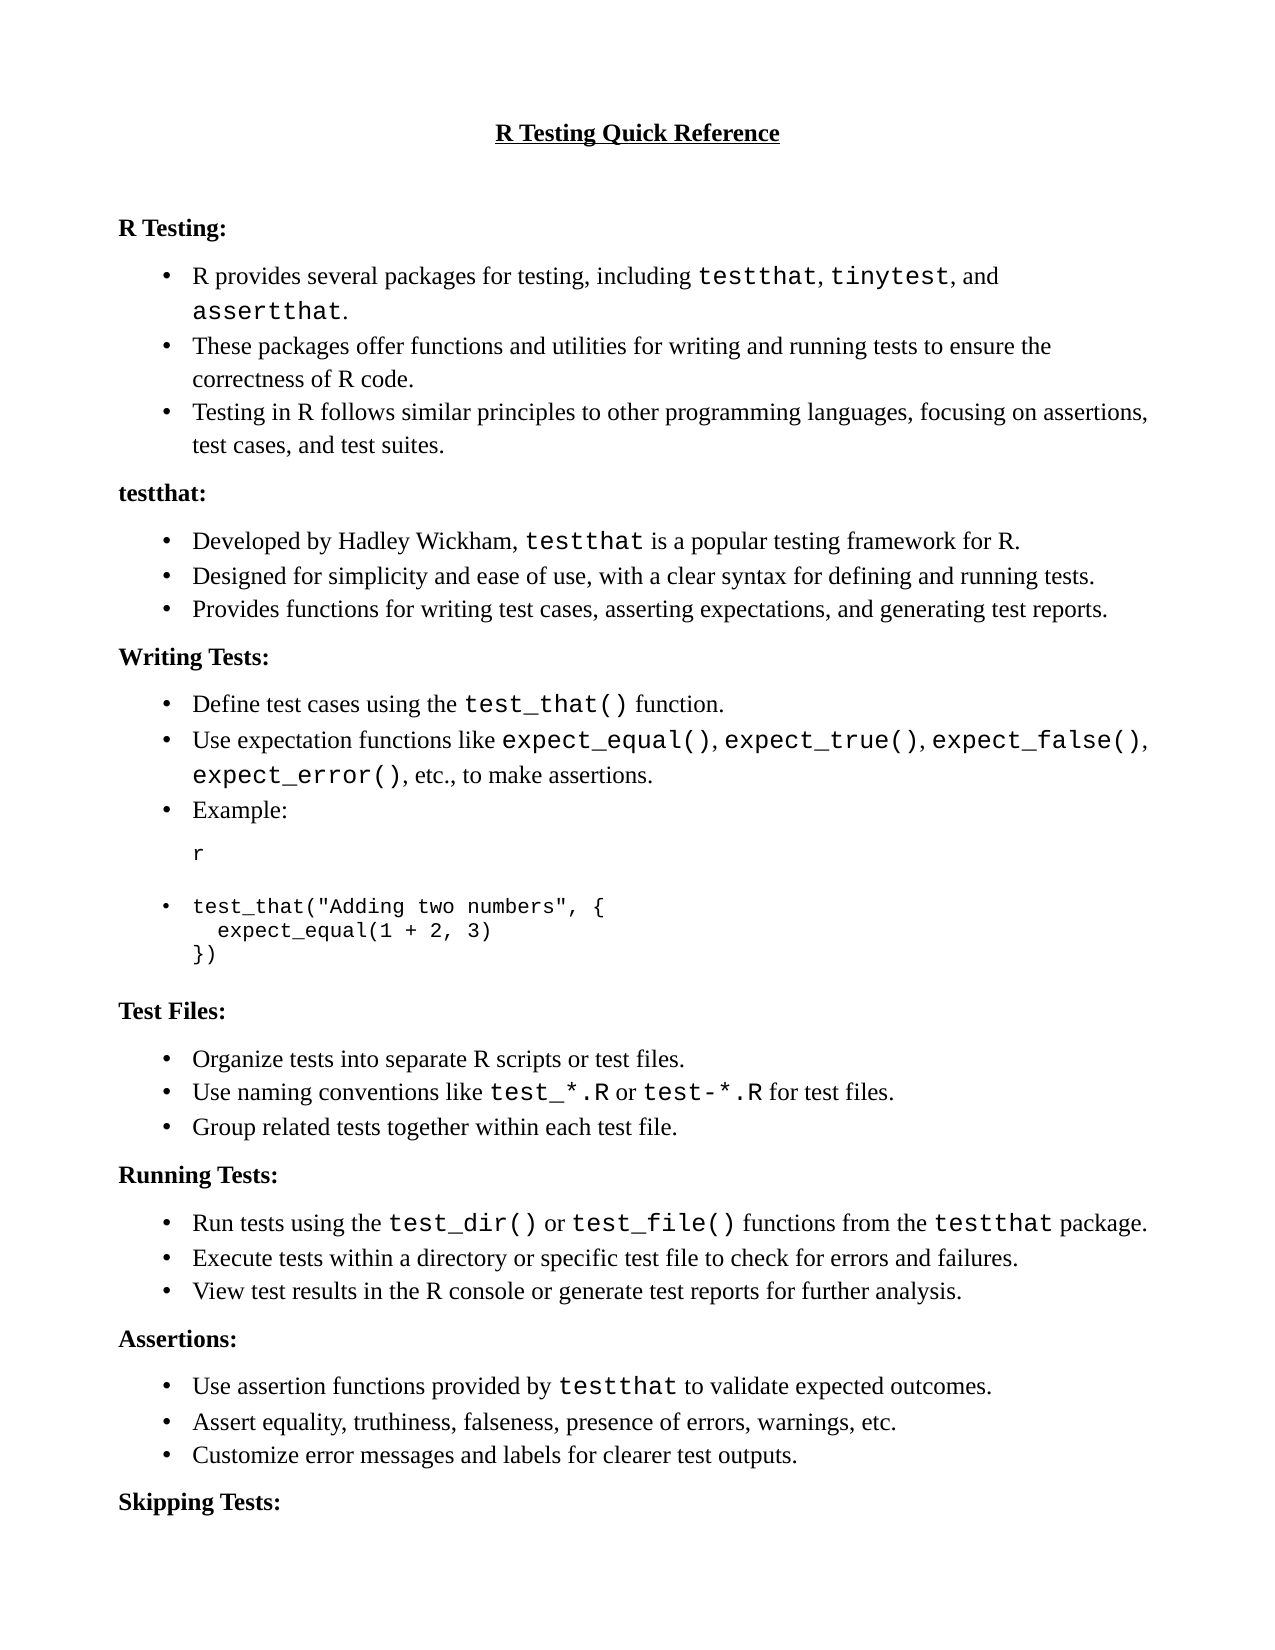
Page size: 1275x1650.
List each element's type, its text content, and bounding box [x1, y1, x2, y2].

text R Testing Quick Reference [118, 118, 1157, 147]
list }) [162, 943, 1157, 967]
list Testing in R follows similar principles to other programming languages, focusing on assertions, test cases, and test suites. [162, 397, 1157, 459]
list Customize error messages and labels for clearer test outputs. [162, 1440, 1157, 1468]
list View test results in the R console or generate test reports for further analysis. [162, 1276, 1157, 1305]
text Writing Tests: [118, 642, 1157, 671]
text testthat: [118, 478, 1157, 507]
list Define test cases using the test_that() function. [162, 689, 1157, 720]
list Use expectation functions like expect_equal(), expect_true(), expect_false(), expect_error(), etc., to make assertions. [162, 725, 1157, 791]
text Test Files: [118, 996, 1157, 1025]
list Example: [162, 795, 1157, 824]
list r [162, 843, 1157, 867]
list Provides functions for writing test cases, asserting expectations, and generating test reports. [162, 594, 1157, 623]
list Designed for simplicity and ease of use, with a clear syntax for defining and running tests. [162, 561, 1157, 590]
list Execute tests within a directory or specific test file to check for errors and failures. [162, 1243, 1157, 1272]
list test_that("Adding two numbers", { [162, 896, 1157, 920]
list R provides several packages for testing, including testthat, tinytest, and assertthat. [162, 261, 1157, 327]
list Use assertion functions provided by testthat to validate expected outcomes. [162, 1371, 1157, 1402]
list Use naming conventions like test_*.R or test-*.R for test files. [162, 1077, 1157, 1108]
list Developed by Hadley Wickham, testthat is a popular testing framework for R. [162, 526, 1157, 557]
text Running Tests: [118, 1160, 1157, 1189]
list These packages offer functions and utilities for writing and running tests to ensure the correctness of R code. [162, 331, 1157, 393]
text Skipping Tests: [118, 1487, 1157, 1516]
list Group related tests together within each test file. [162, 1112, 1157, 1141]
list expect_equal(1 + 2, 3) [162, 920, 1157, 943]
text R Testing: [118, 213, 1157, 242]
list Assert equality, truthiness, falseness, presence of errors, warnings, etc. [162, 1407, 1157, 1436]
text Assertions: [118, 1324, 1157, 1352]
list Run tests using the test_dir() or test_file() functions from the testthat package. [162, 1208, 1157, 1238]
list Organize tests into separate R scripts or test files. [162, 1044, 1157, 1073]
